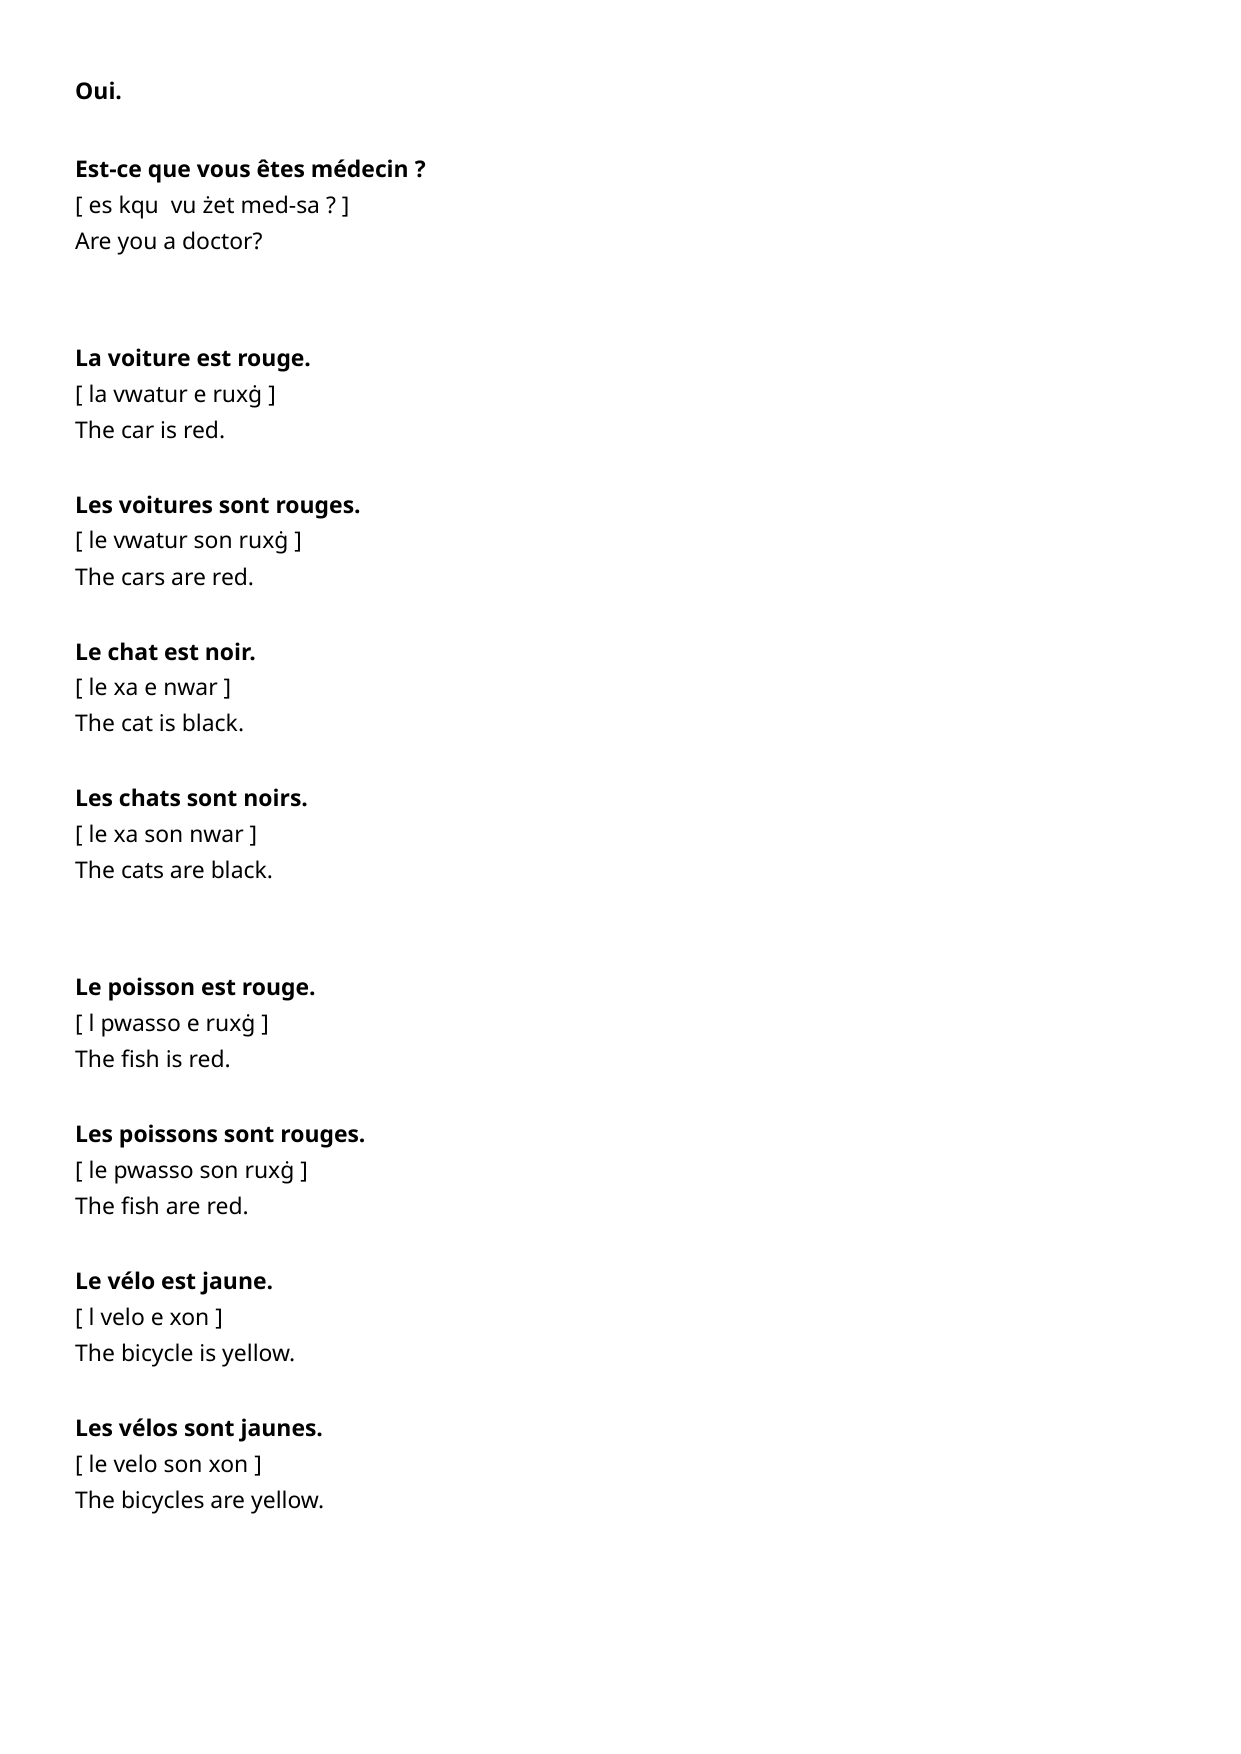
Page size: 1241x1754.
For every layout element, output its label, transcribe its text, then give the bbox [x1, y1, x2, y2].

text Le chat est noir. [ le xa e nwar ] The cat is black. [75, 635, 1165, 738]
text La voiture est rouge. [ la vwatur e ruxġ ] The car is red. [75, 342, 1165, 445]
text Les chats sont noirs. [ le xa son nwar ] The cats are black. [75, 782, 1165, 885]
text Les voitures sont rouges. [ le vwatur son ruxġ ] The cars are red. [75, 488, 1165, 592]
text Les poissons sont rouges. [ le pwasso son ruxġ ] The fish are red. [75, 1118, 1165, 1221]
text Est-ce que vous êtes médecin ? [ es kqu vu żet med-sa ? ] Are you a doctor? [75, 153, 1165, 256]
text Le poisson est rouge. [ l pwasso e ruxġ ] The fish is red. [75, 971, 1165, 1074]
text Oui. [75, 75, 1165, 106]
text Les vélos sont jaunes. [ le velo son xon ] The bicycles are yellow. [75, 1412, 1165, 1515]
text Le vélo est jaune. [ l velo e xon ] The bicycle is yellow. [75, 1265, 1165, 1368]
